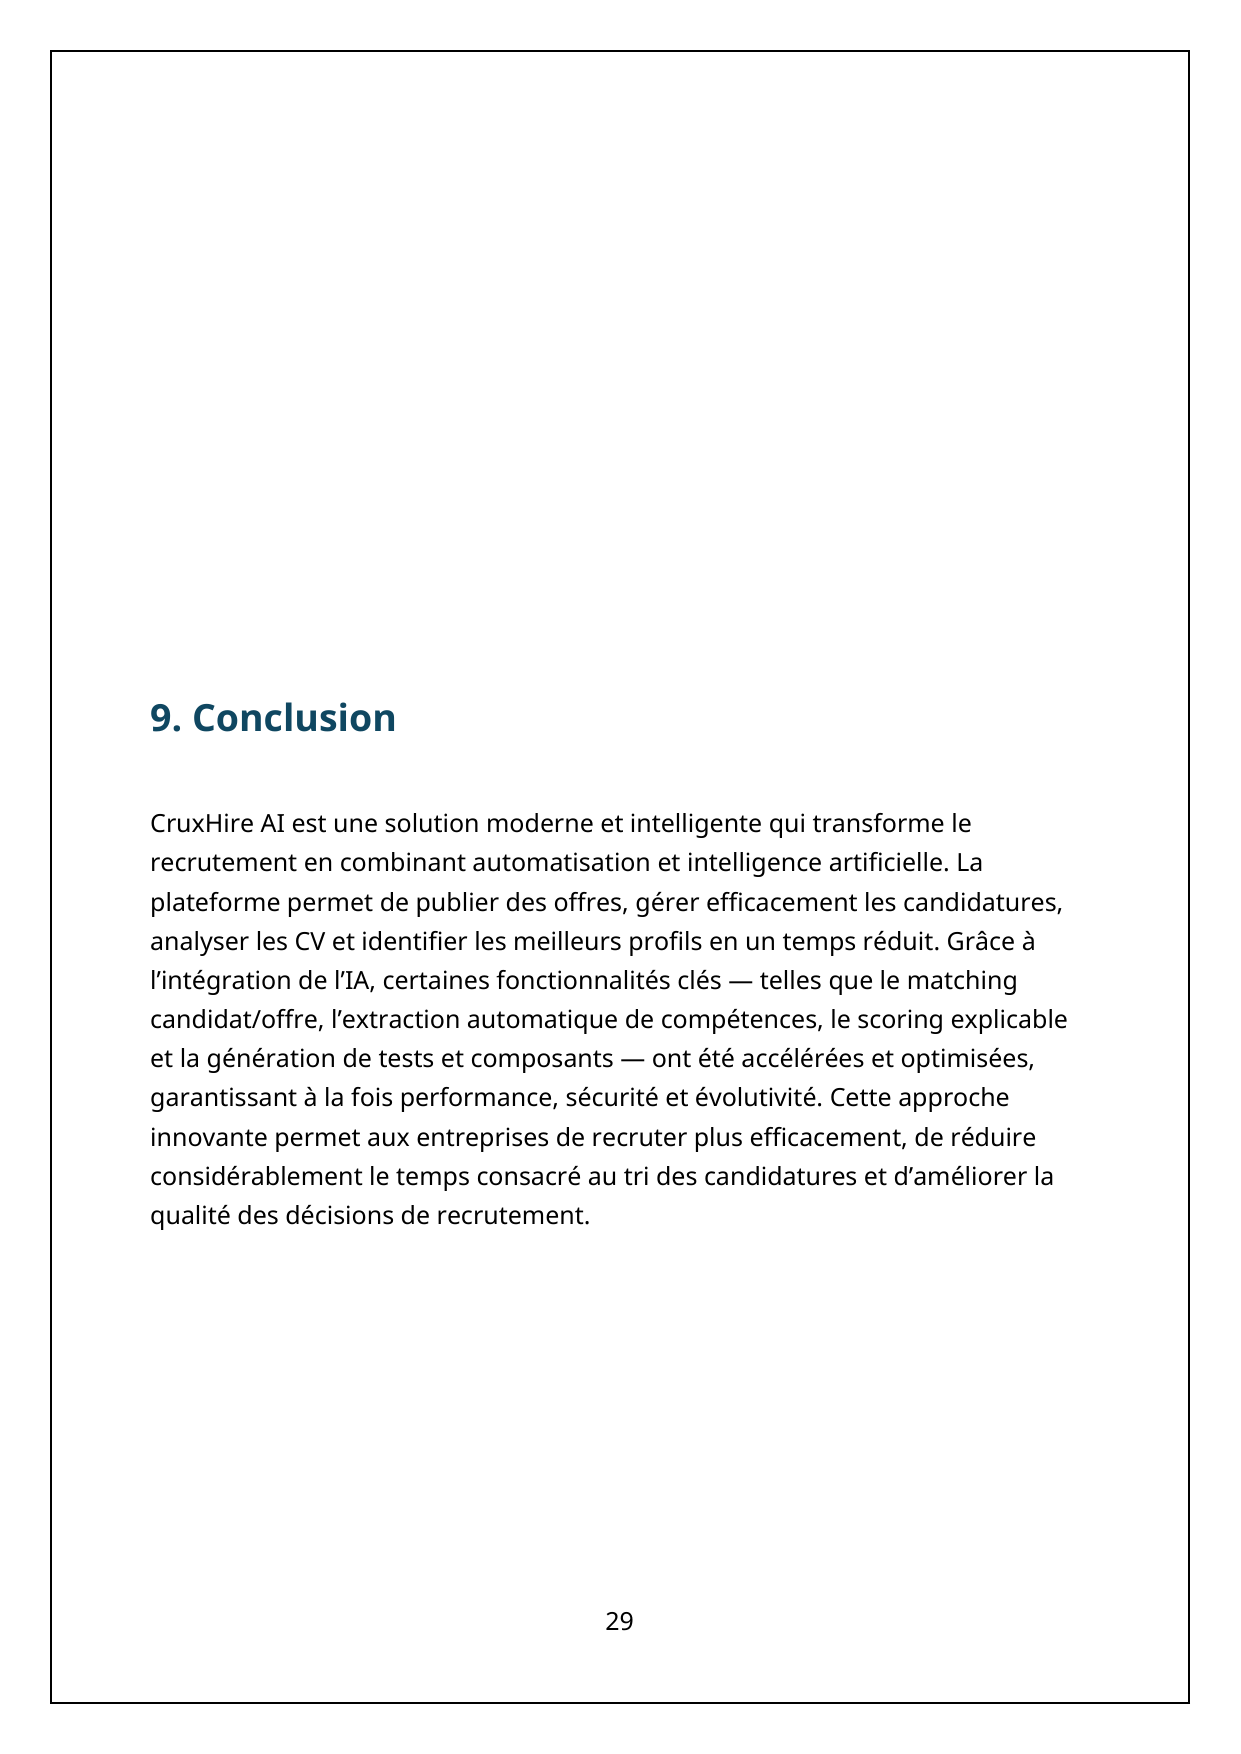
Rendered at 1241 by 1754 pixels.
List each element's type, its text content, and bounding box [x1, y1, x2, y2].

text CruxHire AI est une solution moderne et intelligente qui transforme le recrutement en combinant automatisation et intelligence artificielle. La plateforme permet de publier des offres, gérer efficacement les candidatures, analyser les CV et identifier les meilleurs profils en un temps réduit. Grâce à l’intégration de l’IA, certaines fonctionnalités clés — telles que le matching candidat/offre, l’extraction automatique de compétences, le scoring explicable et la génération de tests et composants — ont été accélérées et optimisées, garantissant à la fois performance, sécurité et évolutivité. Cette approche innovante permet aux entreprises de recruter plus efficacement, de réduire considérablement le temps consacré au tri des candidatures et d’améliorer la qualité des décisions de recrutement. [150, 806, 1090, 1232]
subtitle 9. Conclusion [150, 691, 1090, 742]
